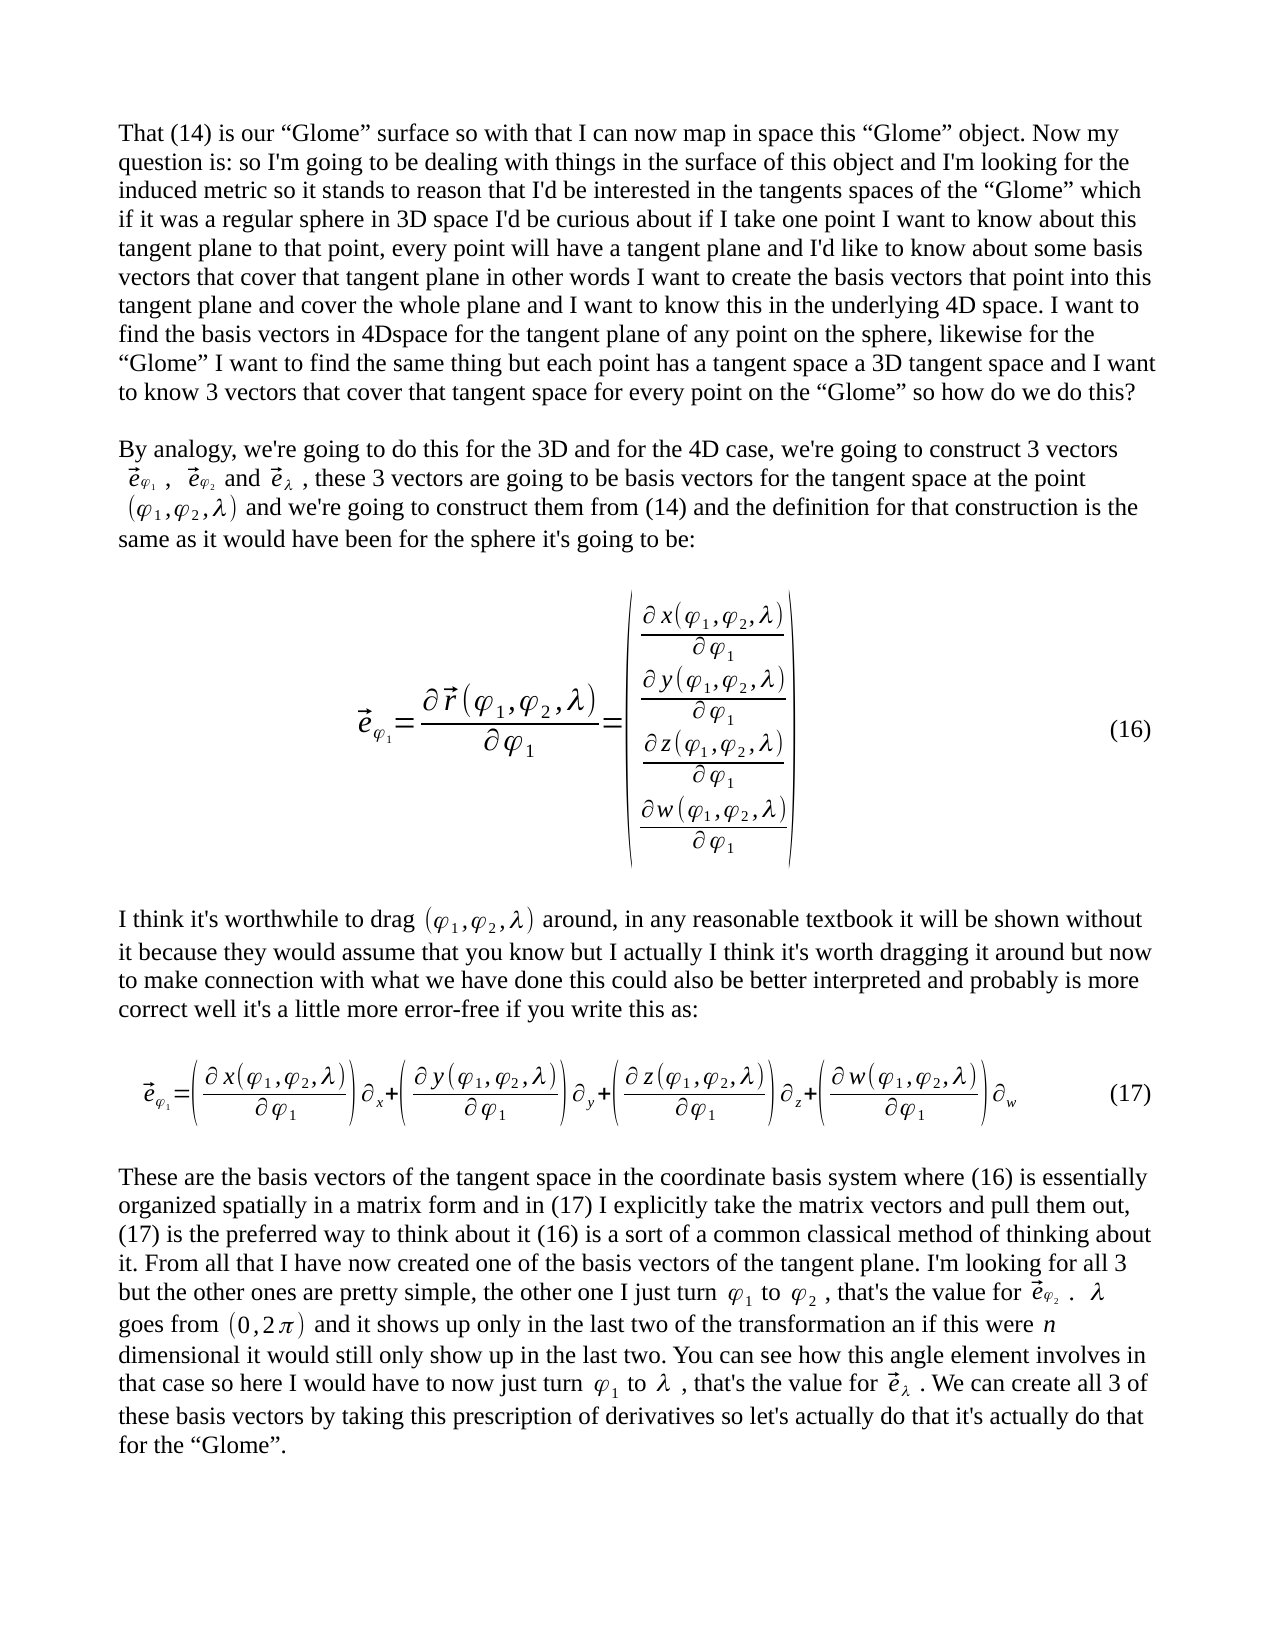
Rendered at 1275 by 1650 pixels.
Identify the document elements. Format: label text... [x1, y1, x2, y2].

text By analogy, we're going to do this for the 3D and for the 4D case, we're going to construct 3 vectors, and, these 3 vectors are going to be basis vectors for the tangent space at the pointand we're going to construct them from (14) and the definition for that construction is the same as it would have been for the sphere it's going to be: [118, 434, 1157, 553]
text question is: so I'm going to be dealing with things in the surface of this object and I'm looking for the [118, 147, 1157, 176]
table_header [118, 582, 1041, 876]
table_header (16) [1041, 582, 1157, 876]
text I think it's worthwhile to dragaround, in any reasonable textbook it will be shown without it because they would assume that you know but I actually I think it's worth dragging it around but now to make connection with what we have done this could also be better interpreted and probably is more correct well it's a little more error-free if you write this as: [118, 904, 1157, 1023]
text These are the basis vectors of the tangent space in the coordinate basis system where (16) is essentially organized spatially in a matrix form and in (17) I explicitly take the matrix vectors and pull them out, (17) is the preferred way to think about it (16) is a sort of a common classical method of thinking about it. From all that I have now created one of the basis vectors of the tangent plane. I'm looking for all 3 but the other ones are pretty simple, the other one I just turnto, that's the value for. goes fromand it shows up only in the last two of the transformation an if this weredimensional it would still only show up in the last two. You can see how this angle element involves in that case so here I would have to now just turnto, that's the value for. We can create all 3 of these basis vectors by taking this prescription of derivatives so let's actually do that it's actually do that for the “Glome”. [118, 1162, 1157, 1458]
table_header [118, 1052, 1041, 1133]
table_header (17) [1041, 1052, 1157, 1133]
text induced metric so it stands to reason that I'd be interested in the tangents spaces of the “Glome” which if it was a regular sphere in 3D space I'd be curious about if I take one point I want to know about this tangent plane to that point, every point will have a tangent plane and I'd like to know about some basis vectors that cover that tangent plane in other words I want to create the basis vectors that point into this tangent plane and cover the whole plane and I want to know this in the underlying 4D space. I want to find the basis vectors in 4Dspace for the tangent plane of any point on the sphere, likewise for the “Glome” I want to find the same thing but each point has a tangent space a 3D tangent space and I want to know 3 vectors that cover that tangent space for every point on the “Glome” so how do we do this? [118, 176, 1157, 406]
text That (14) is our “Glome” surface so with that I can now map in space this “Glome” object. Now my [118, 118, 1157, 147]
